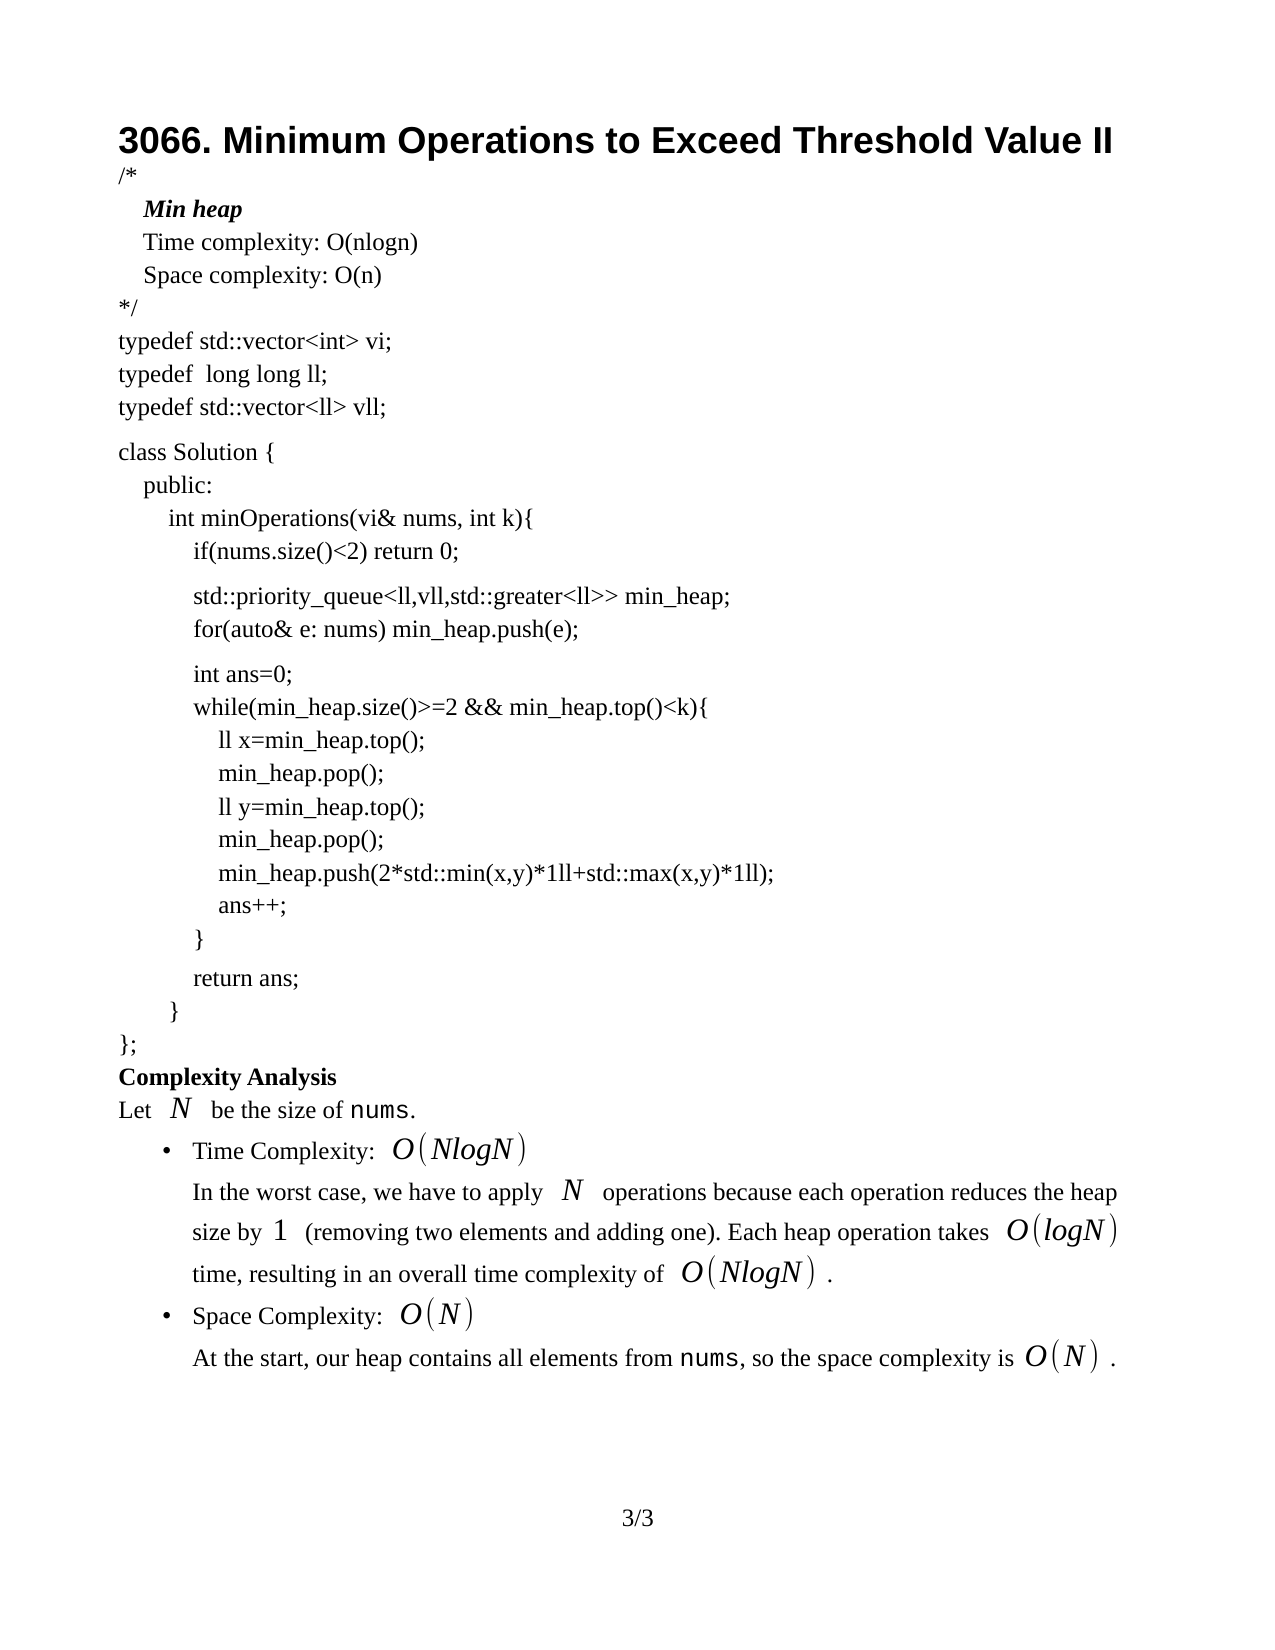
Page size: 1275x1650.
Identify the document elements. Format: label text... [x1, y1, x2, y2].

text Let be the size of nums. [118, 1091, 1157, 1126]
text } [118, 996, 1157, 1024]
text if(nums.size()<2) return 0; [118, 536, 1157, 565]
text min_heap.pop(); [118, 758, 1157, 787]
subtitle 3066. Minimum Operations to Exceed Threshold Value II [118, 118, 1157, 161]
text /* [118, 161, 1157, 190]
list At the start, our heap contains all elements from nums, so the space complexity is. [162, 1337, 1157, 1375]
text Time complexity: O(nlogn) [118, 227, 1157, 256]
text return ans; [118, 963, 1157, 991]
text min_heap.push(2*std::min(x,y)*1ll+std::max(x,y)*1ll); [118, 858, 1157, 886]
text for(auto& e: nums) min_heap.push(e); [118, 614, 1157, 643]
text while(min_heap.size()>=2 && min_heap.top()<k){ [118, 692, 1157, 721]
text } [118, 924, 1157, 952]
list Space Complexity: [162, 1295, 1157, 1333]
text ans++; [118, 891, 1157, 919]
text int minOperations(vi& nums, int k){ [118, 503, 1157, 532]
list In the worst case, we have to apply operations because each operation reduces the heap size by (removing two elements and adding one). Each heap operation takes time, resulting in an overall time complexity of . [162, 1172, 1157, 1291]
subtitle Complexity Analysis [118, 1062, 1157, 1091]
text */ [118, 293, 1157, 322]
text ll x=min_heap.top(); [118, 726, 1157, 754]
text min_heap.pop(); [118, 824, 1157, 853]
text typedef long long ll; [118, 359, 1157, 388]
text Space complexity: O(n) [118, 260, 1157, 289]
text class Solution { [118, 437, 1157, 466]
text typedef std::vector<int> vi; [118, 326, 1157, 355]
text }; [118, 1029, 1157, 1057]
text public: [118, 470, 1157, 499]
text std::priority_queue<ll,vll,std::greater<ll>> min_heap; [118, 581, 1157, 610]
text typedef std::vector<ll> vll; [118, 392, 1157, 421]
text ll y=min_heap.top(); [118, 792, 1157, 820]
text Min heap [118, 194, 1157, 223]
text int ans=0; [118, 659, 1157, 688]
list Time Complexity: [162, 1131, 1157, 1168]
